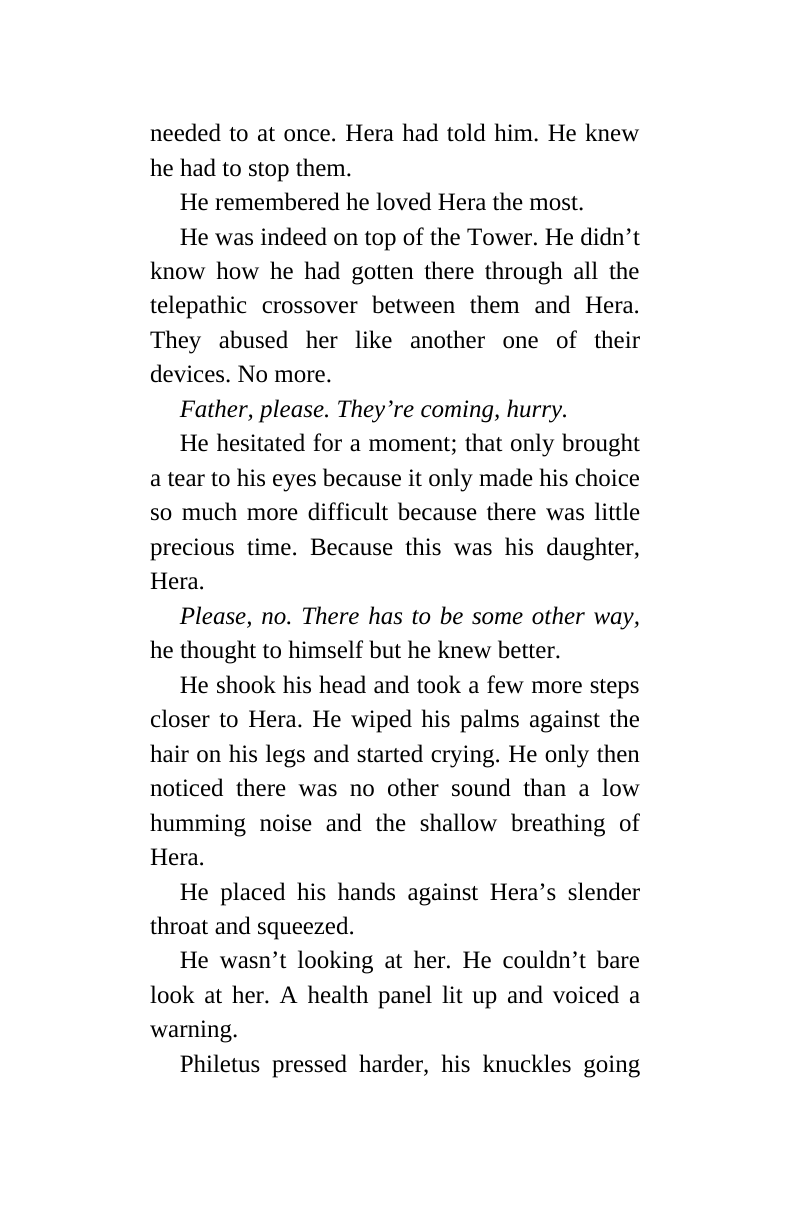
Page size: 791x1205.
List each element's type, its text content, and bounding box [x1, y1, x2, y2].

text He placed his hands against Hera’s slender throat and squeezed. [150, 877, 640, 940]
text He was indeed on top of the Tower. He didn’t know how he had gotten there through all the telepathic crossover between them and Hera. They abused her like another one of their devices. No more. [150, 222, 640, 388]
text He remembered he loved Hera the most. [150, 187, 640, 216]
text He hesitated for a moment; that only brought a tear to his eyes because it only made his choice so much more difficult because there was little precious time. Because this was his daughter, Hera. [150, 428, 640, 595]
text He wasn’t looking at her. He couldn’t bare look at her. A health panel lit up and voiced a warning. [150, 946, 640, 1043]
text needed to at once. Hera had told him. He knew he had to stop them. [150, 118, 640, 181]
text Please, no. There has to be some other way, he thought to himself but he knew better. [150, 601, 640, 664]
text Philetus pressed harder, his knuckles going [150, 1049, 640, 1078]
text He shook his head and took a few more steps closer to Hera. He wiped his palms against the hair on his legs and started crying. He only then noticed there was no other sound than a low humming noise and the shallow breathing of Hera. [150, 670, 640, 871]
text Father, please. They’re coming, hurry. [150, 394, 640, 423]
